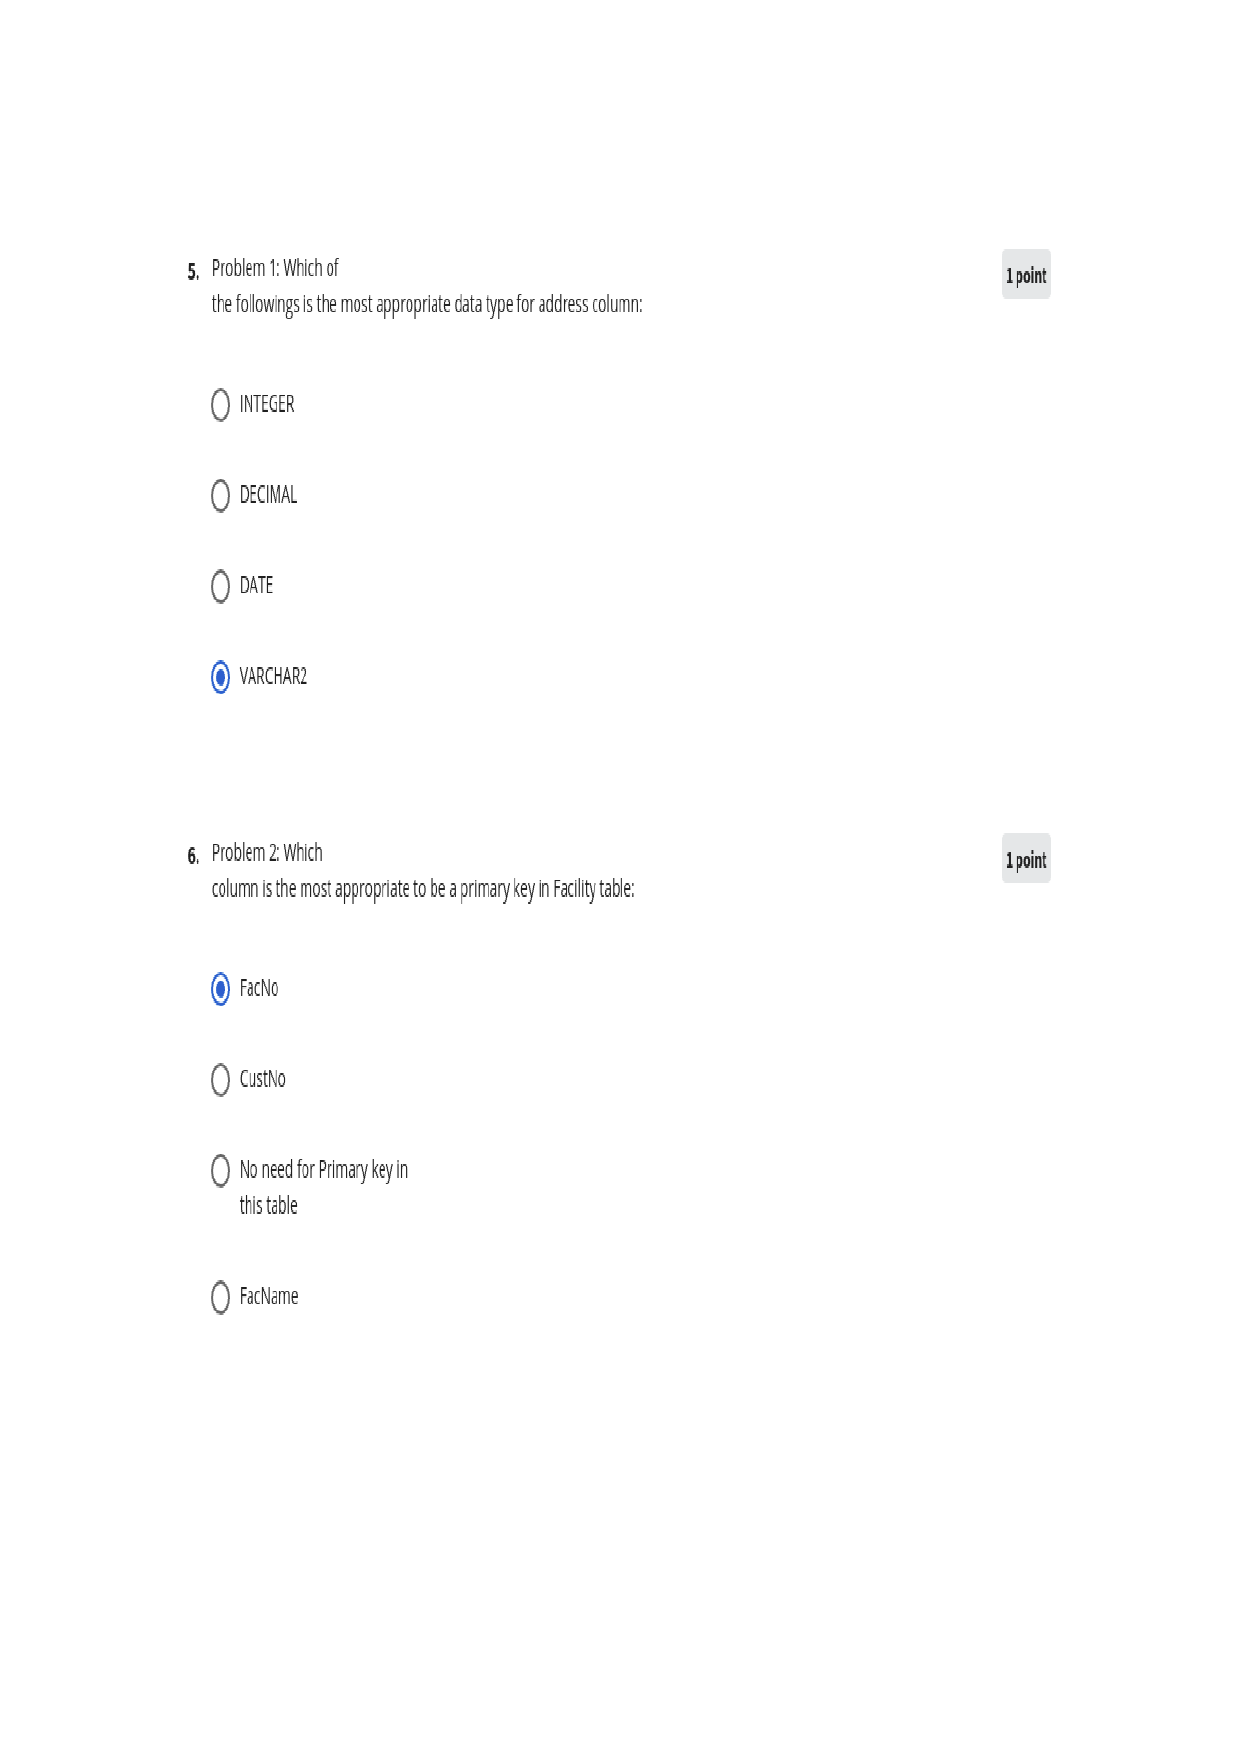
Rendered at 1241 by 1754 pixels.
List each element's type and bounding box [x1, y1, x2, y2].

picture [118, 205, 1123, 1394]
